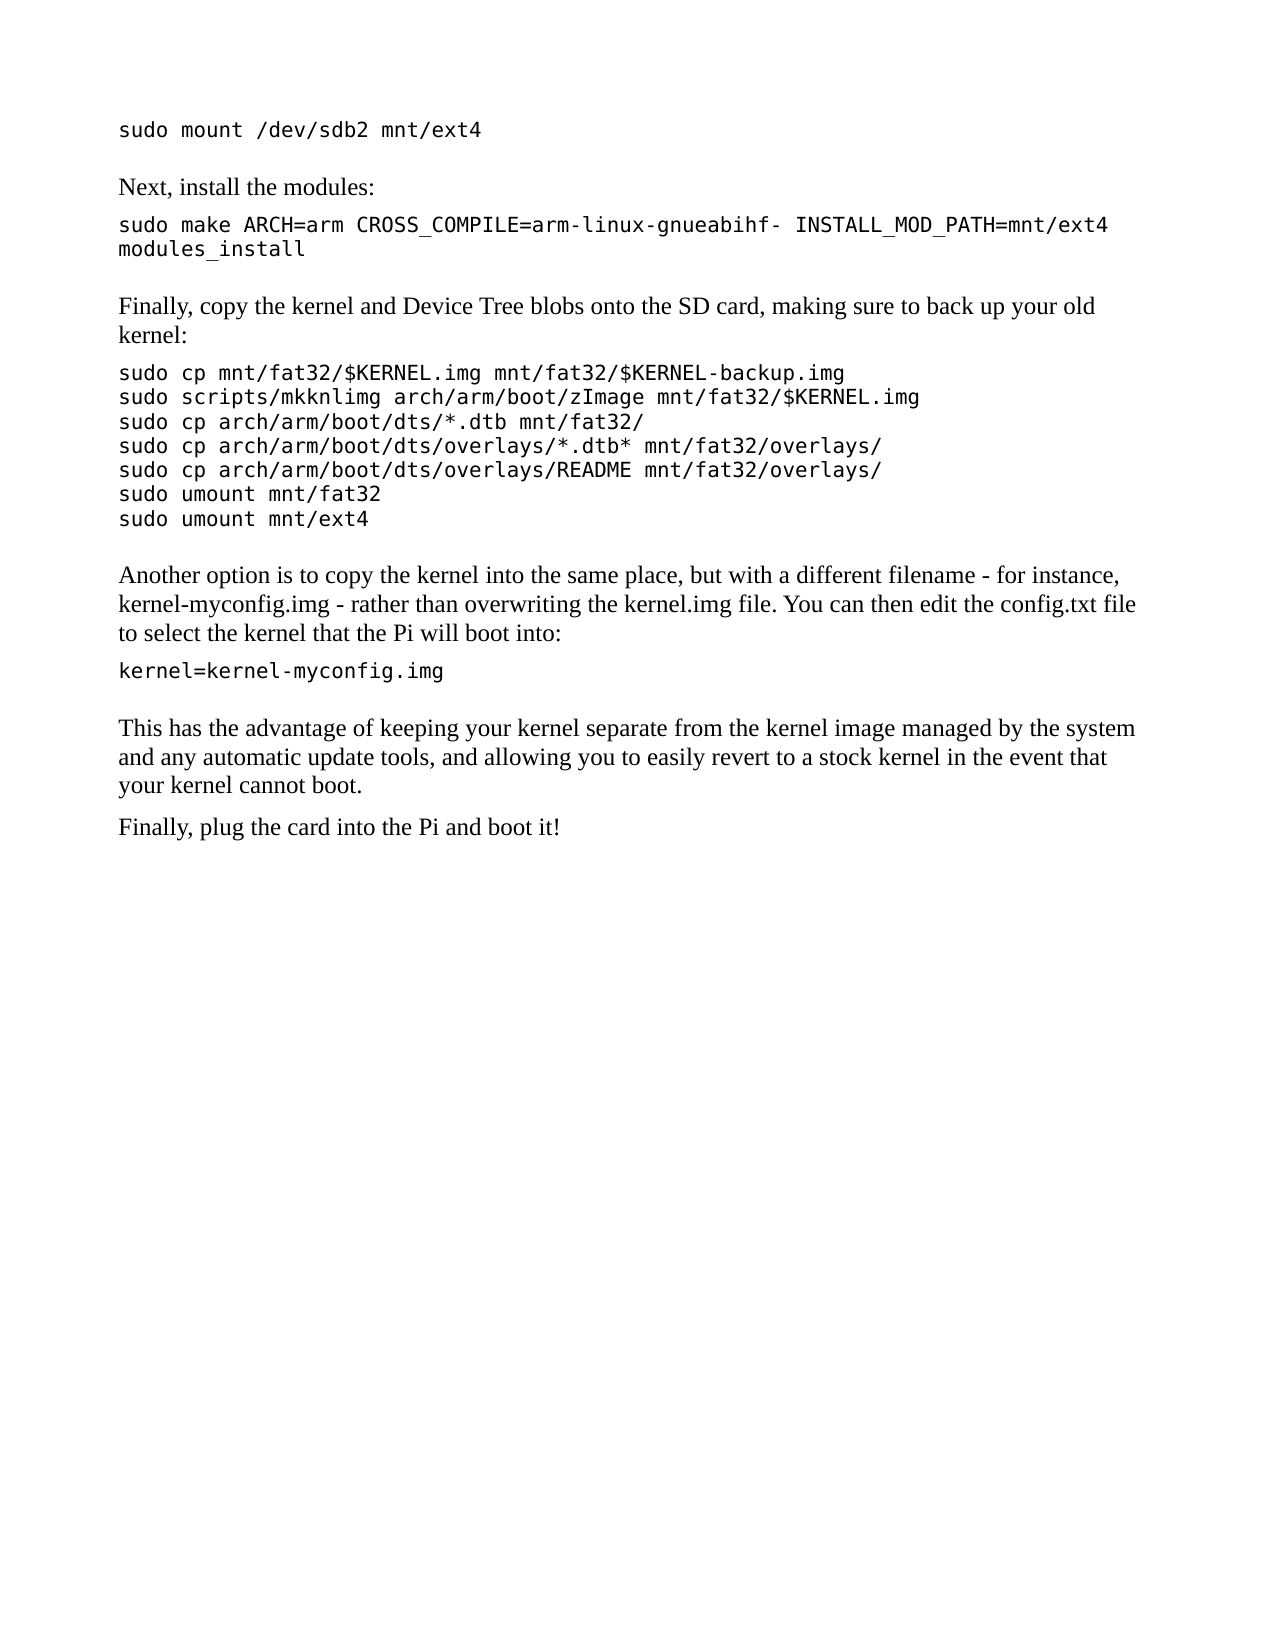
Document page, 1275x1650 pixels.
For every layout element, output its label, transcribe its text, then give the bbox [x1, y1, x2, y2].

text sudo mount /dev/sdb2 mnt/ext4 [118, 118, 1157, 142]
text kernel=kernel-myconfig.img [118, 659, 1157, 683]
text Another option is to copy the kernel into the same place, but with a different filename - for instance, kernel-myconfig.img - rather than overwriting the kernel.img file. You can then edit the config.txt file to select the kernel that the Pi will boot into: [118, 561, 1157, 647]
text sudo umount mnt/fat32 [118, 482, 1157, 507]
text Finally, copy the kernel and Device Tree blobs onto the SD card, making sure to back up your old kernel: [118, 291, 1157, 349]
text sudo cp arch/arm/boot/dts/overlays/README mnt/fat32/overlays/ [118, 458, 1157, 482]
text This has the advantage of keeping your kernel separate from the kernel image managed by the system and any automatic update tools, and allowing you to easily revert to a stock kernel in the event that your kernel cannot boot. [118, 713, 1157, 799]
text sudo make ARCH=arm CROSS_COMPILE=arm-linux-gnueabihf- INSTALL_MOD_PATH=mnt/ext4 modules_install [118, 213, 1157, 262]
text sudo cp mnt/fat32/$KERNEL.img mnt/fat32/$KERNEL-backup.img [118, 361, 1157, 385]
text sudo umount mnt/ext4 [118, 507, 1157, 531]
text Next, install the modules: [118, 172, 1157, 201]
text sudo cp arch/arm/boot/dts/*.dtb mnt/fat32/ [118, 410, 1157, 434]
text Finally, plug the card into the Pi and boot it! [118, 812, 1157, 841]
text sudo scripts/mkknlimg arch/arm/boot/zImage mnt/fat32/$KERNEL.img [118, 385, 1157, 410]
text sudo cp arch/arm/boot/dts/overlays/*.dtb* mnt/fat32/overlays/ [118, 434, 1157, 458]
